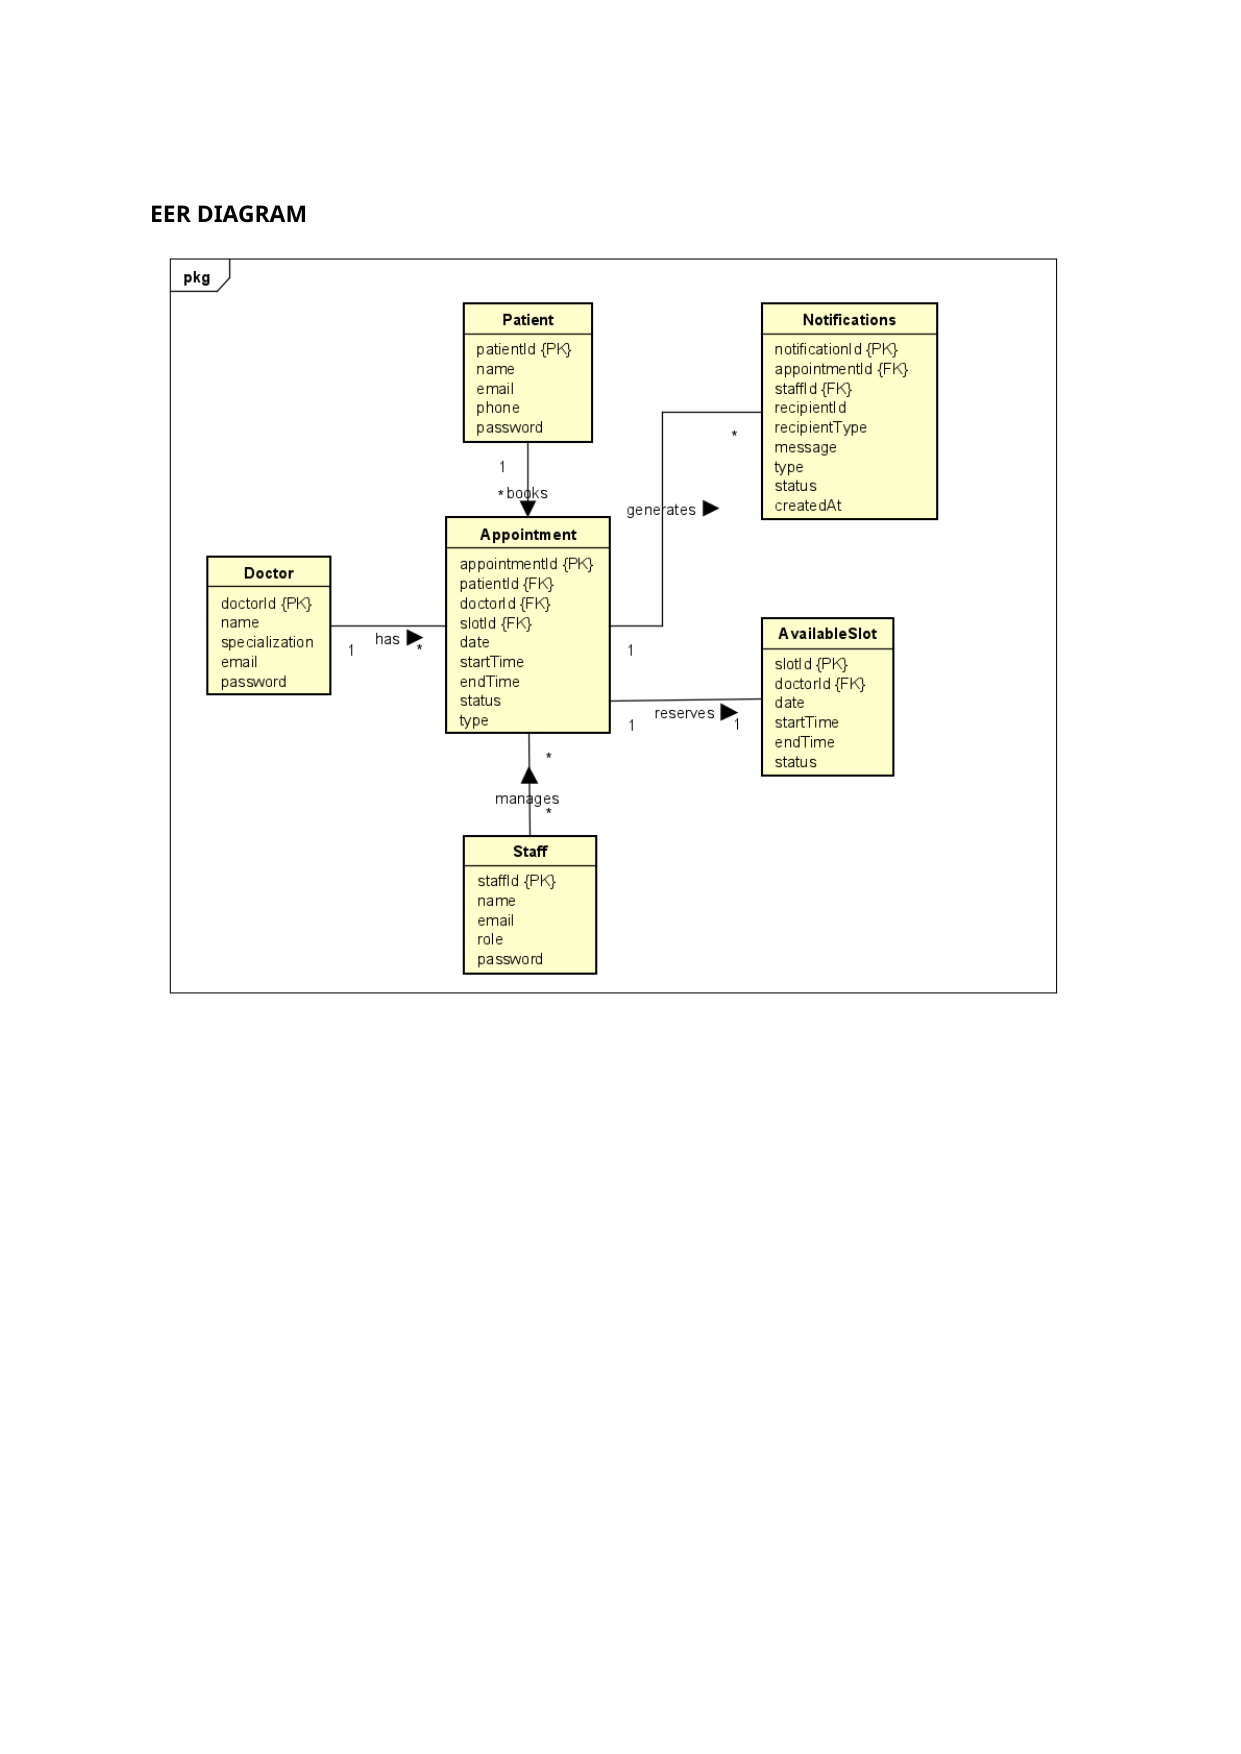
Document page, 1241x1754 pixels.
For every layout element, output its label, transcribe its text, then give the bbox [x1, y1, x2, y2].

text EER DIAGRAM [150, 198, 1090, 229]
